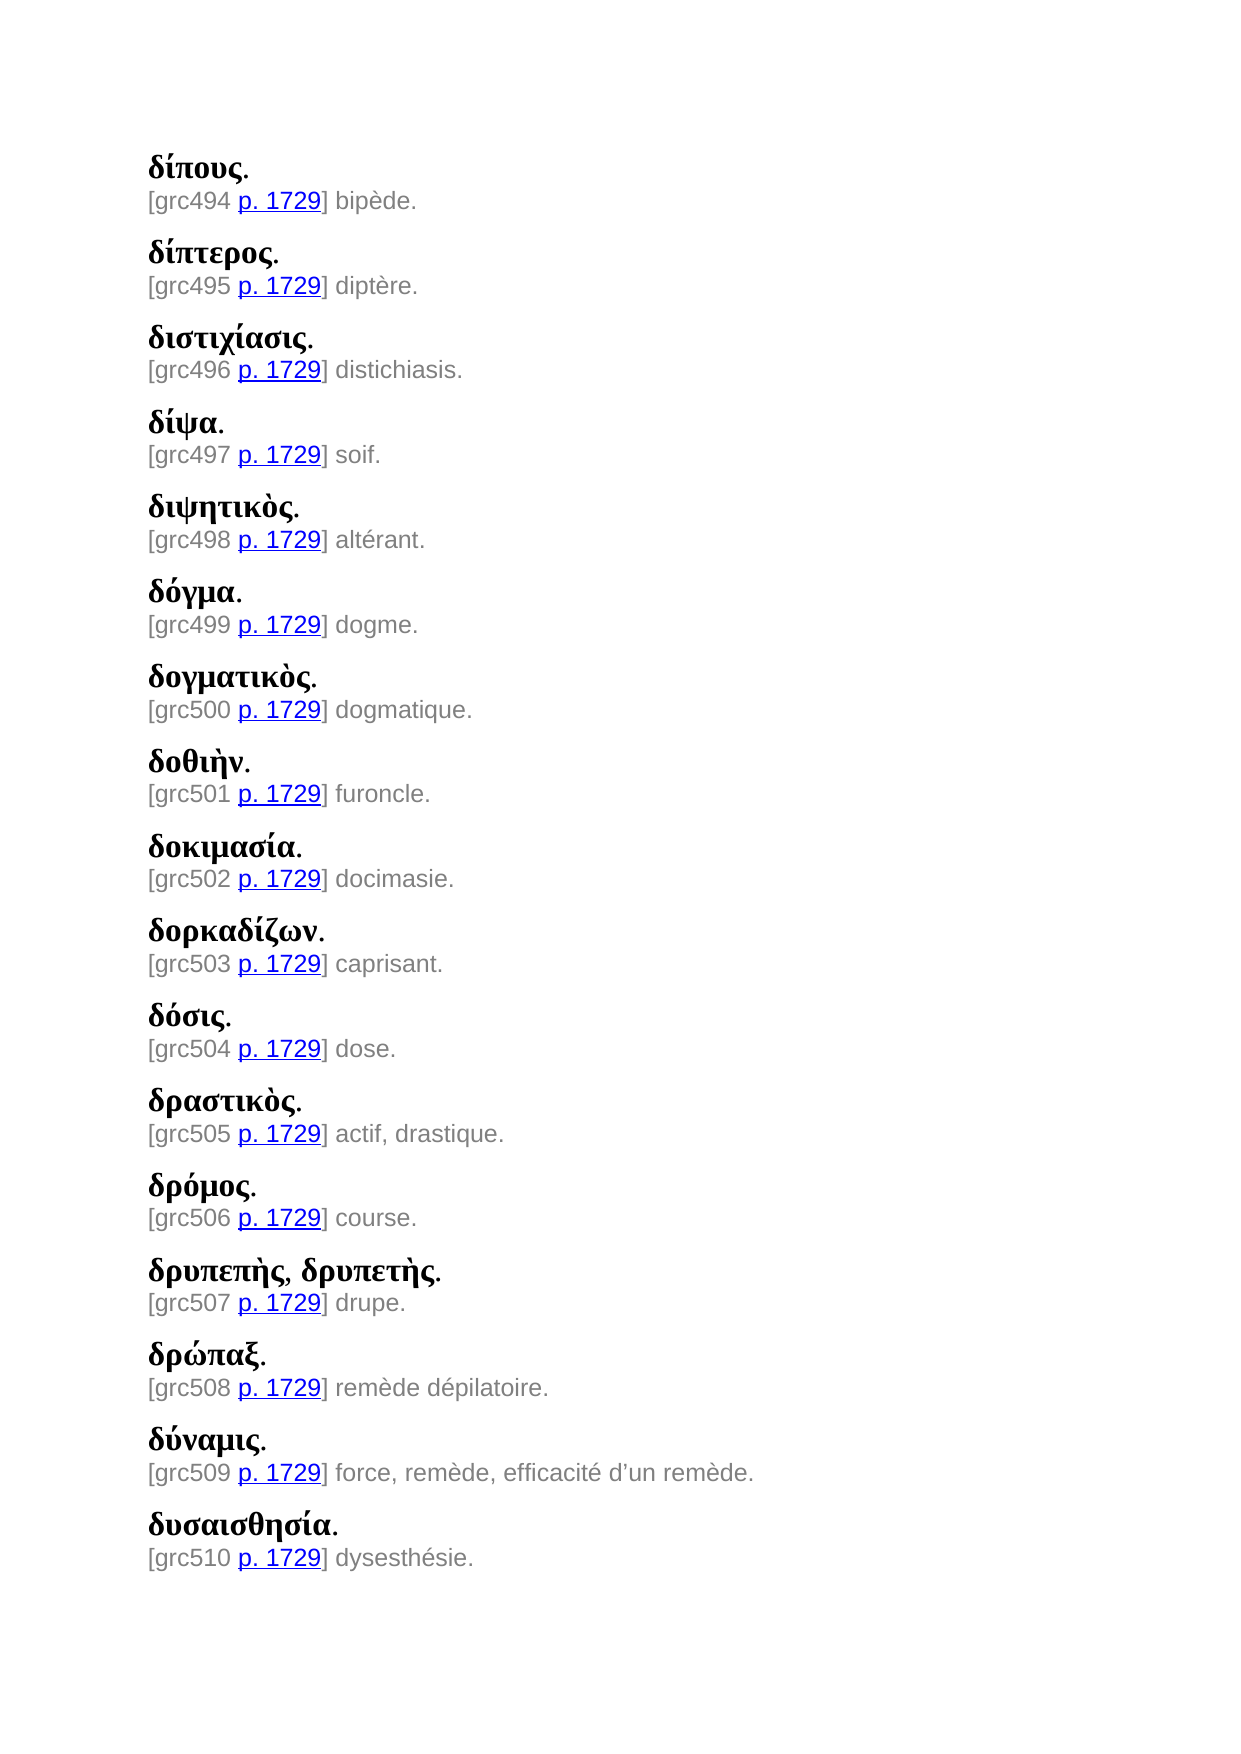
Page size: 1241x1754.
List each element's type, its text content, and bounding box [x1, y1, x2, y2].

text δοκιμασία. [148, 826, 1093, 864]
text [grc502 p. 1729] docimasie. [148, 864, 1093, 893]
text δοθιὴν. [148, 741, 1093, 779]
text [grc500 p. 1729] dogmatique. [148, 695, 1093, 723]
text [grc495 p. 1729] diptère. [148, 271, 1093, 299]
text διψητικὸς. [148, 487, 1093, 525]
text δρόμος. [148, 1165, 1093, 1203]
text [grc505 p. 1729] actif, drastique. [148, 1119, 1093, 1147]
text [grc506 p. 1729] course. [148, 1203, 1093, 1232]
text δρώπαξ. [148, 1335, 1093, 1373]
text [grc498 p. 1729] altérant. [148, 525, 1093, 554]
text [grc497 p. 1729] soif. [148, 440, 1093, 469]
text [grc510 p. 1729] dysesthésie. [148, 1543, 1093, 1571]
text [grc499 p. 1729] dogme. [148, 610, 1093, 639]
text δίπτερος. [148, 232, 1093, 271]
text [grc503 p. 1729] caprisant. [148, 949, 1093, 978]
text δορκαδίζων. [148, 911, 1093, 949]
text δίπους. [148, 148, 1093, 186]
text διστιχίασις. [148, 317, 1093, 356]
text [grc501 p. 1729] furoncle. [148, 779, 1093, 808]
text [grc496 p. 1729] distichiasis. [148, 356, 1093, 384]
text δραστικὸς. [148, 1080, 1093, 1119]
text δόγμα. [148, 572, 1093, 610]
text δύναμις. [148, 1419, 1093, 1458]
text δίψα. [148, 402, 1093, 440]
text [grc494 p. 1729] bipède. [148, 186, 1093, 215]
text [grc509 p. 1729] force, remède, efficacité d’un remède. [148, 1458, 1093, 1487]
text δογματικὸς. [148, 656, 1093, 695]
text δρυπεπὴς, δρυπετὴς. [148, 1250, 1093, 1288]
text [grc508 p. 1729] remède dépilatoire. [148, 1373, 1093, 1402]
text δόσις. [148, 996, 1093, 1034]
text δυσαισθησία. [148, 1504, 1093, 1543]
text [grc507 p. 1729] drupe. [148, 1288, 1093, 1317]
text [grc504 p. 1729] dose. [148, 1034, 1093, 1063]
